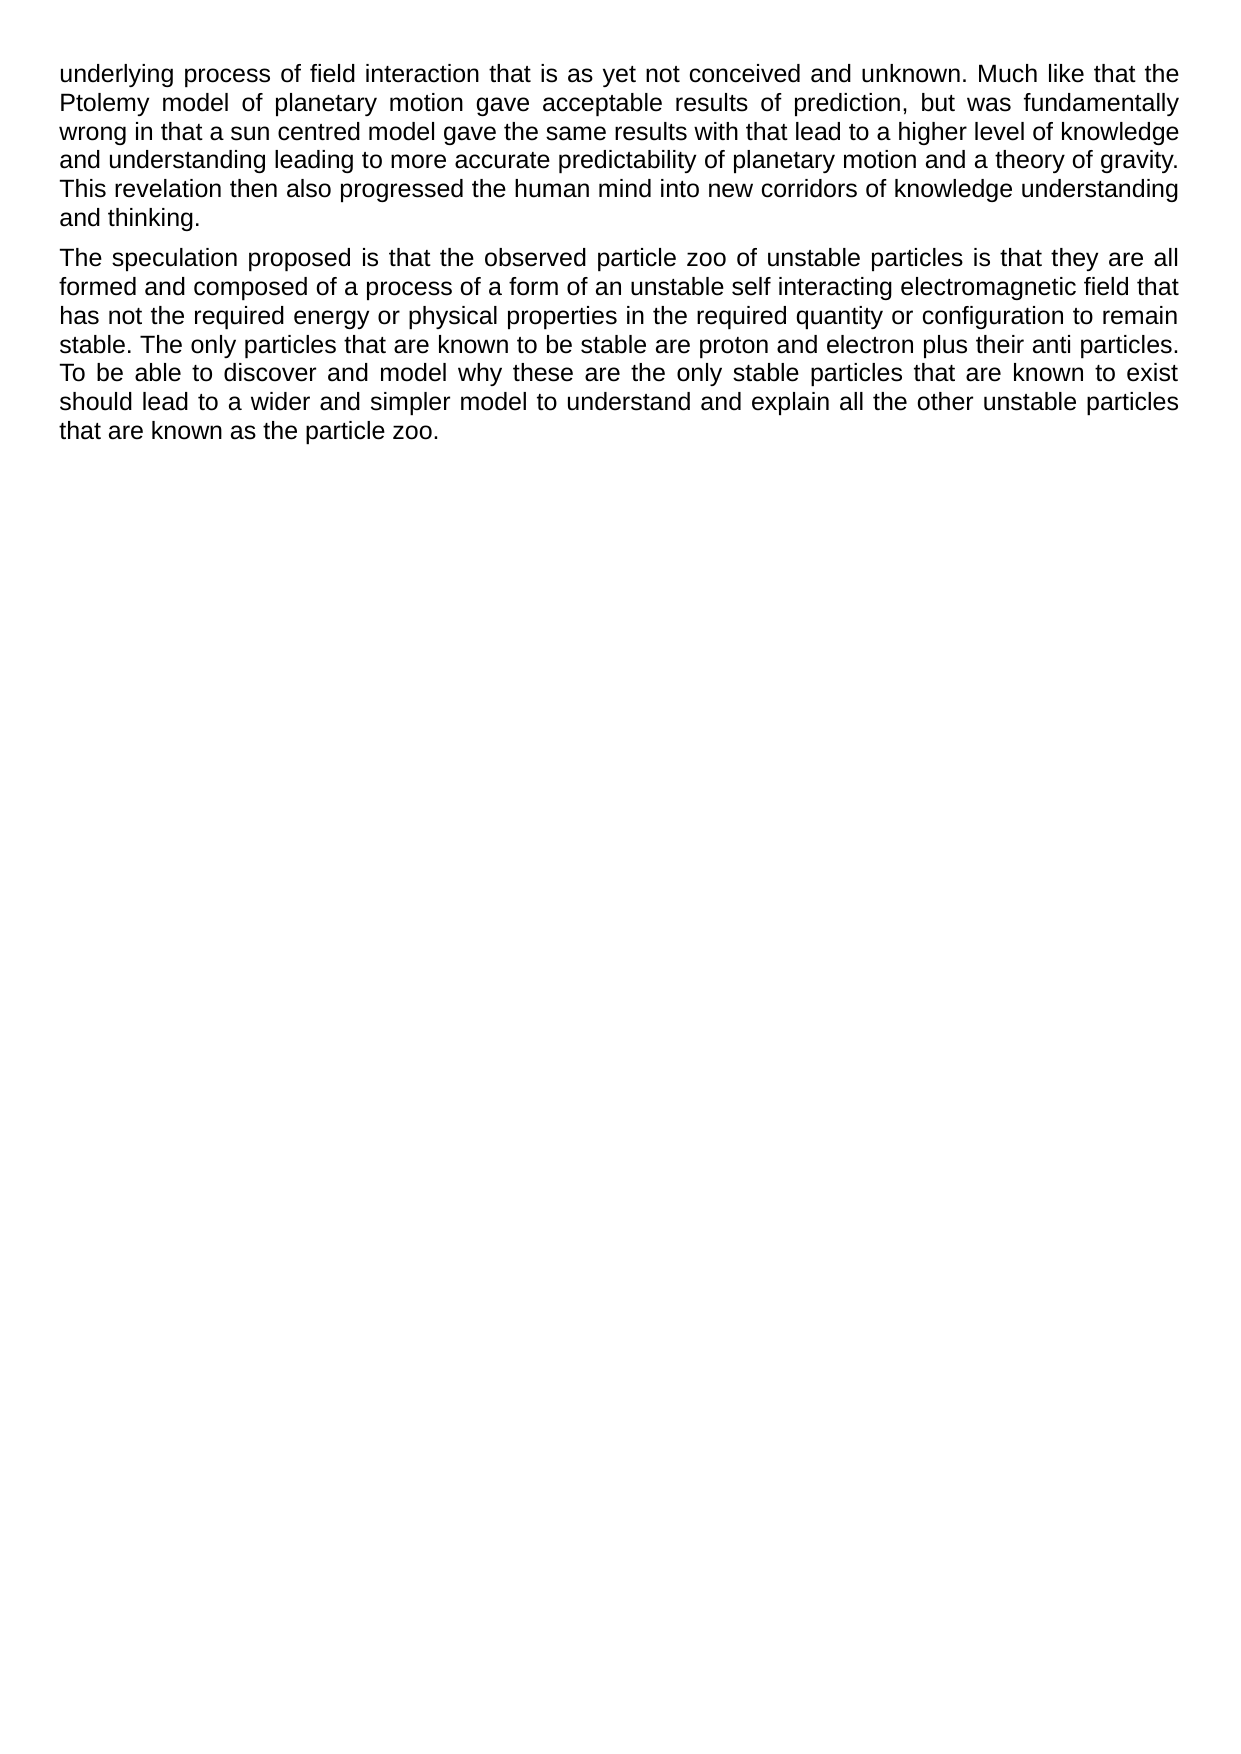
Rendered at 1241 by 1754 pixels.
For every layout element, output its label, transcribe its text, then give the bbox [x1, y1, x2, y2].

text underlying process of field interaction that is as yet not conceived and unknown. Much like that the Ptolemy model of planetary motion gave acceptable results of prediction, but was fundamentally wrong in that a sun centred model gave the same results with that lead to a higher level of knowledge and understanding leading to more accurate predictability of planetary motion and a theory of gravity. This revelation then also progressed the human mind into new corridors of knowledge understanding and thinking. [59, 59, 1181, 232]
text The speculation proposed is that the observed particle zoo of unstable particles is that they are all formed and composed of a process of a form of an unstable self interacting electromagnetic field that has not the required energy or physical properties in the required quantity or configuration to remain stable. The only particles that are known to be stable are proton and electron plus their anti particles. To be able to discover and model why these are the only stable particles that are known to exist should lead to a wider and simpler model to understand and explain all the other unstable particles that are known as the particle zoo. [59, 243, 1181, 445]
